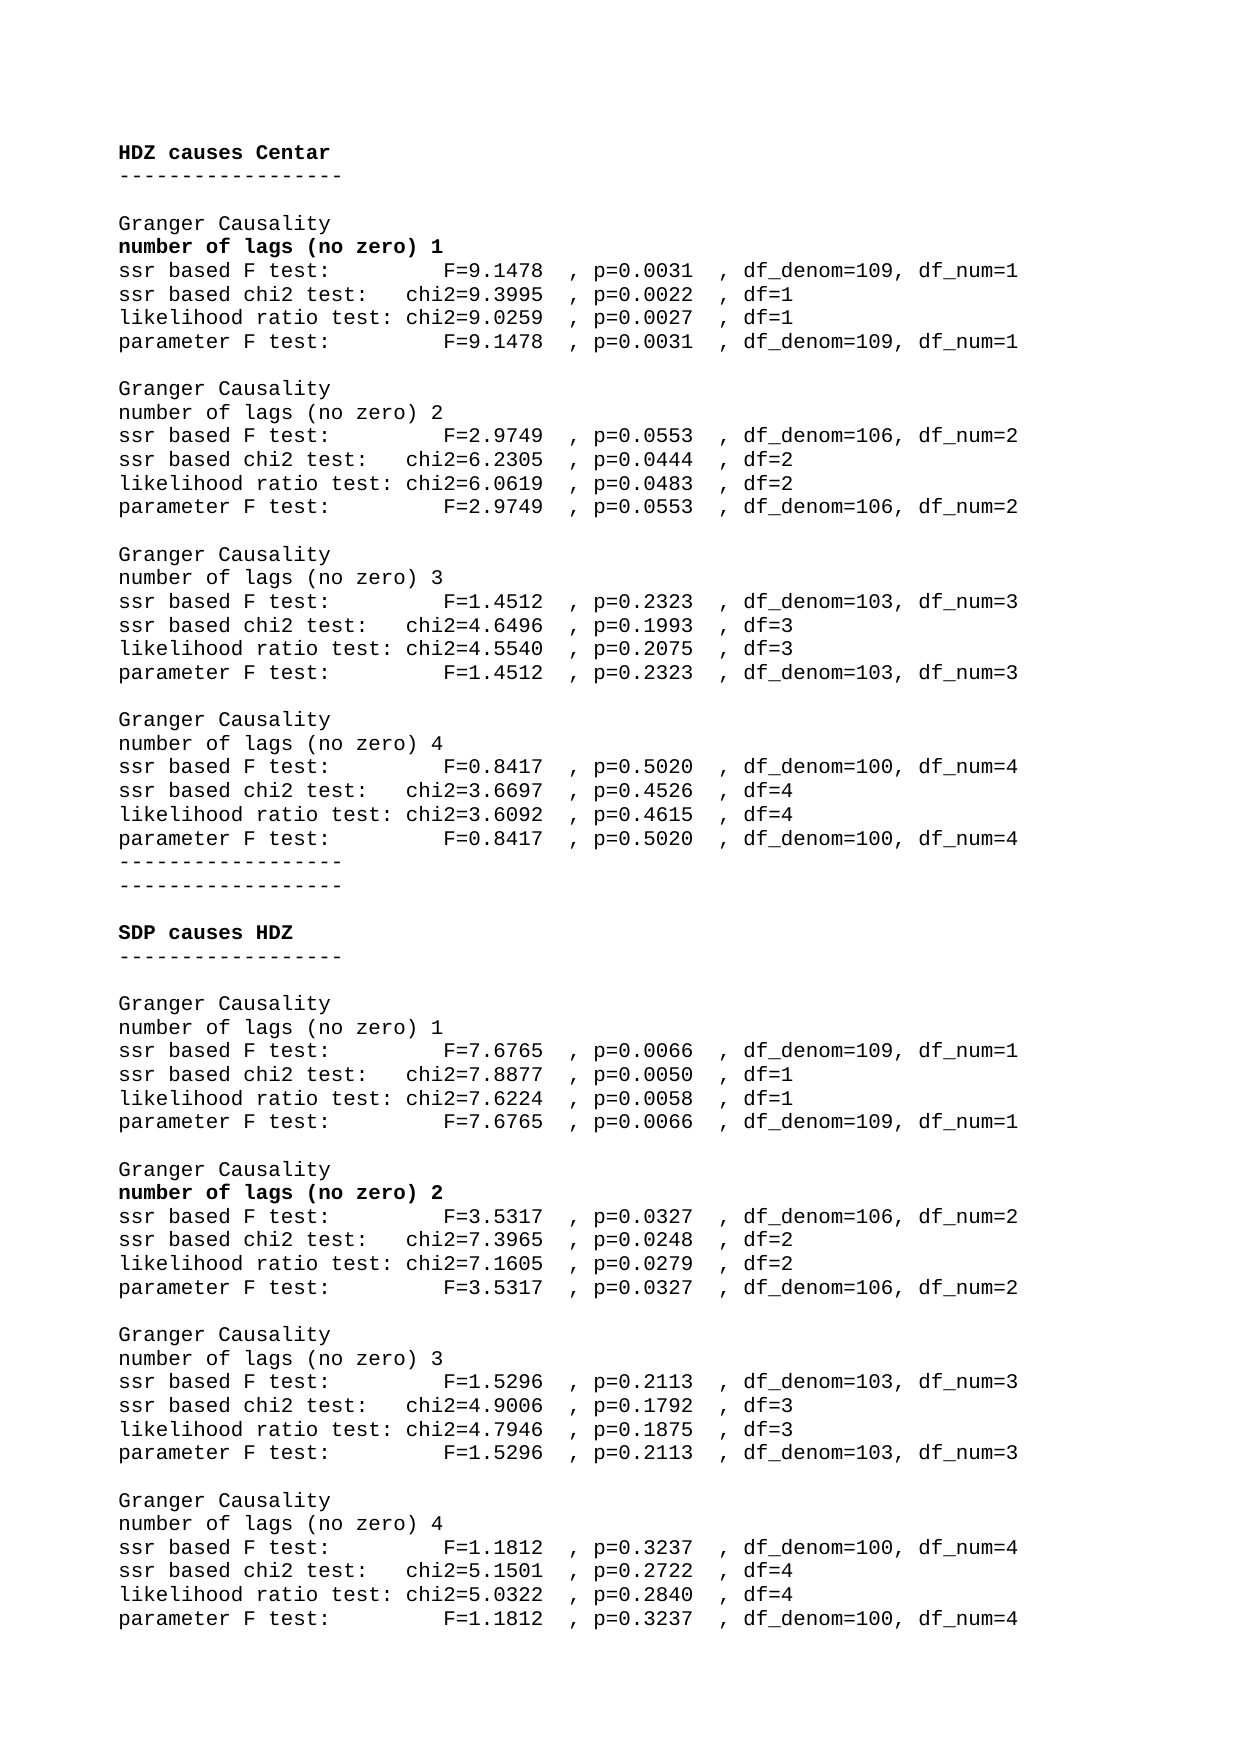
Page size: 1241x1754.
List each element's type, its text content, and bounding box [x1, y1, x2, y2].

text ssr based chi2 test: chi2=4.6496 , p=0.1993 , df=3 [118, 615, 1122, 638]
text ssr based F test: F=1.5296 , p=0.2113 , df_denom=103, df_num=3 [118, 1371, 1122, 1395]
text ssr based F test: F=1.4512 , p=0.2323 , df_denom=103, df_num=3 [118, 591, 1122, 615]
text ------------------ [118, 946, 1122, 969]
text number of lags (no zero) 4 [118, 1513, 1122, 1537]
text likelihood ratio test: chi2=5.0322 , p=0.2840 , df=4 [118, 1584, 1122, 1608]
text ssr based chi2 test: chi2=7.3965 , p=0.0248 , df=2 [118, 1229, 1122, 1253]
text ssr based F test: F=1.1812 , p=0.3237 , df_denom=100, df_num=4 [118, 1537, 1122, 1561]
text Granger Causality [118, 993, 1122, 1017]
text Granger Causality [118, 1324, 1122, 1348]
text number of lags (no zero) 3 [118, 567, 1122, 591]
text ssr based chi2 test: chi2=5.1501 , p=0.2722 , df=4 [118, 1561, 1122, 1584]
text parameter F test: F=1.5296 , p=0.2113 , df_denom=103, df_num=3 [118, 1442, 1122, 1466]
text ssr based chi2 test: chi2=9.3995 , p=0.0022 , df=1 [118, 284, 1122, 307]
text parameter F test: F=0.8417 , p=0.5020 , df_denom=100, df_num=4 [118, 827, 1122, 851]
text ssr based chi2 test: chi2=6.2305 , p=0.0444 , df=2 [118, 449, 1122, 473]
text number of lags (no zero) 3 [118, 1348, 1122, 1371]
text parameter F test: F=7.6765 , p=0.0066 , df_denom=109, df_num=1 [118, 1111, 1122, 1135]
text ssr based chi2 test: chi2=3.6697 , p=0.4526 , df=4 [118, 780, 1122, 804]
text parameter F test: F=9.1478 , p=0.0031 , df_denom=109, df_num=1 [118, 331, 1122, 354]
text Granger Causality [118, 378, 1122, 402]
text likelihood ratio test: chi2=4.7946 , p=0.1875 , df=3 [118, 1419, 1122, 1442]
text Granger Causality [118, 709, 1122, 733]
text number of lags (no zero) 2 [118, 1182, 1122, 1206]
text ------------------ [118, 875, 1122, 898]
text number of lags (no zero) 2 [118, 402, 1122, 426]
text parameter F test: F=1.4512 , p=0.2323 , df_denom=103, df_num=3 [118, 662, 1122, 686]
text number of lags (no zero) 1 [118, 1017, 1122, 1040]
text ssr based F test: F=0.8417 , p=0.5020 , df_denom=100, df_num=4 [118, 757, 1122, 780]
text SDP causes HDZ [118, 922, 1122, 946]
text likelihood ratio test: chi2=7.6224 , p=0.0058 , df=1 [118, 1088, 1122, 1111]
text likelihood ratio test: chi2=6.0619 , p=0.0483 , df=2 [118, 473, 1122, 496]
text number of lags (no zero) 4 [118, 733, 1122, 757]
text likelihood ratio test: chi2=4.5540 , p=0.2075 , df=3 [118, 638, 1122, 662]
text ------------------ [118, 851, 1122, 875]
text parameter F test: F=3.5317 , p=0.0327 , df_denom=106, df_num=2 [118, 1277, 1122, 1300]
text ssr based F test: F=2.9749 , p=0.0553 , df_denom=106, df_num=2 [118, 426, 1122, 449]
text parameter F test: F=2.9749 , p=0.0553 , df_denom=106, df_num=2 [118, 496, 1122, 520]
text likelihood ratio test: chi2=9.0259 , p=0.0027 , df=1 [118, 307, 1122, 331]
text ssr based F test: F=9.1478 , p=0.0031 , df_denom=109, df_num=1 [118, 260, 1122, 284]
text likelihood ratio test: chi2=7.1605 , p=0.0279 , df=2 [118, 1253, 1122, 1277]
text Granger Causality [118, 1158, 1122, 1182]
text parameter F test: F=1.1812 , p=0.3237 , df_denom=100, df_num=4 [118, 1608, 1122, 1631]
text ------------------ [118, 165, 1122, 189]
text number of lags (no zero) 1 [118, 236, 1122, 260]
text likelihood ratio test: chi2=3.6092 , p=0.4615 , df=4 [118, 804, 1122, 827]
text ssr based F test: F=7.6765 , p=0.0066 , df_denom=109, df_num=1 [118, 1040, 1122, 1064]
text Granger Causality [118, 1489, 1122, 1513]
text Granger Causality [118, 544, 1122, 567]
text HDZ causes Centar [118, 142, 1122, 165]
text Granger Causality [118, 213, 1122, 236]
text ssr based chi2 test: chi2=4.9006 , p=0.1792 , df=3 [118, 1395, 1122, 1419]
text ssr based chi2 test: chi2=7.8877 , p=0.0050 , df=1 [118, 1064, 1122, 1088]
text ssr based F test: F=3.5317 , p=0.0327 , df_denom=106, df_num=2 [118, 1206, 1122, 1229]
